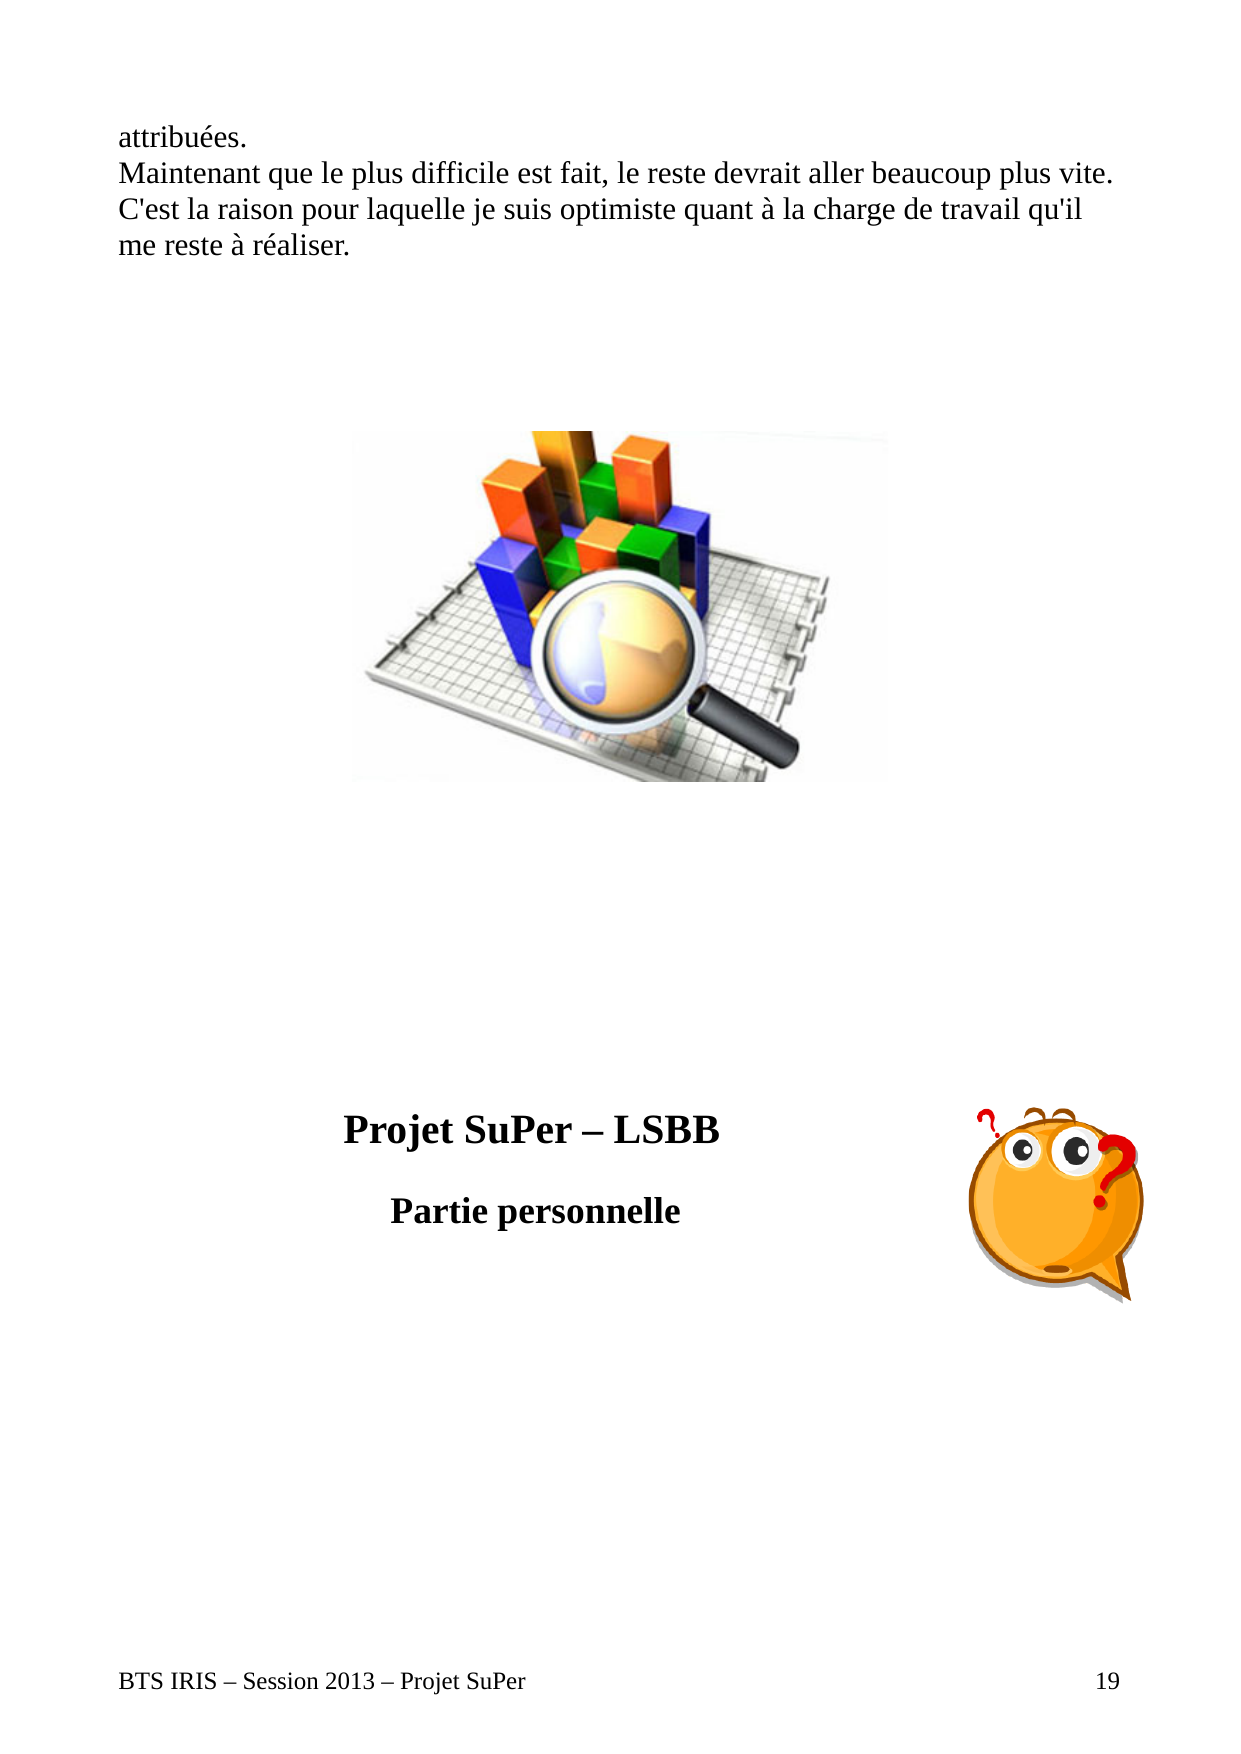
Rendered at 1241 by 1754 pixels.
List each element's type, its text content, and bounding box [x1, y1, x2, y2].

text Maintenant que le plus difficile est fait, le reste devrait aller beaucoup plus vite. [118, 154, 1122, 190]
text attribuées. [118, 118, 1122, 154]
text Projet SuPer – LSBB [118, 1105, 952, 1153]
text C'est la raison pour laquelle je suis optimiste quant à la charge de travail qu'il me reste à réaliser. [118, 190, 1122, 262]
text Partie personnelle [118, 1189, 952, 1232]
picture [351, 431, 889, 782]
picture [952, 1105, 1149, 1304]
